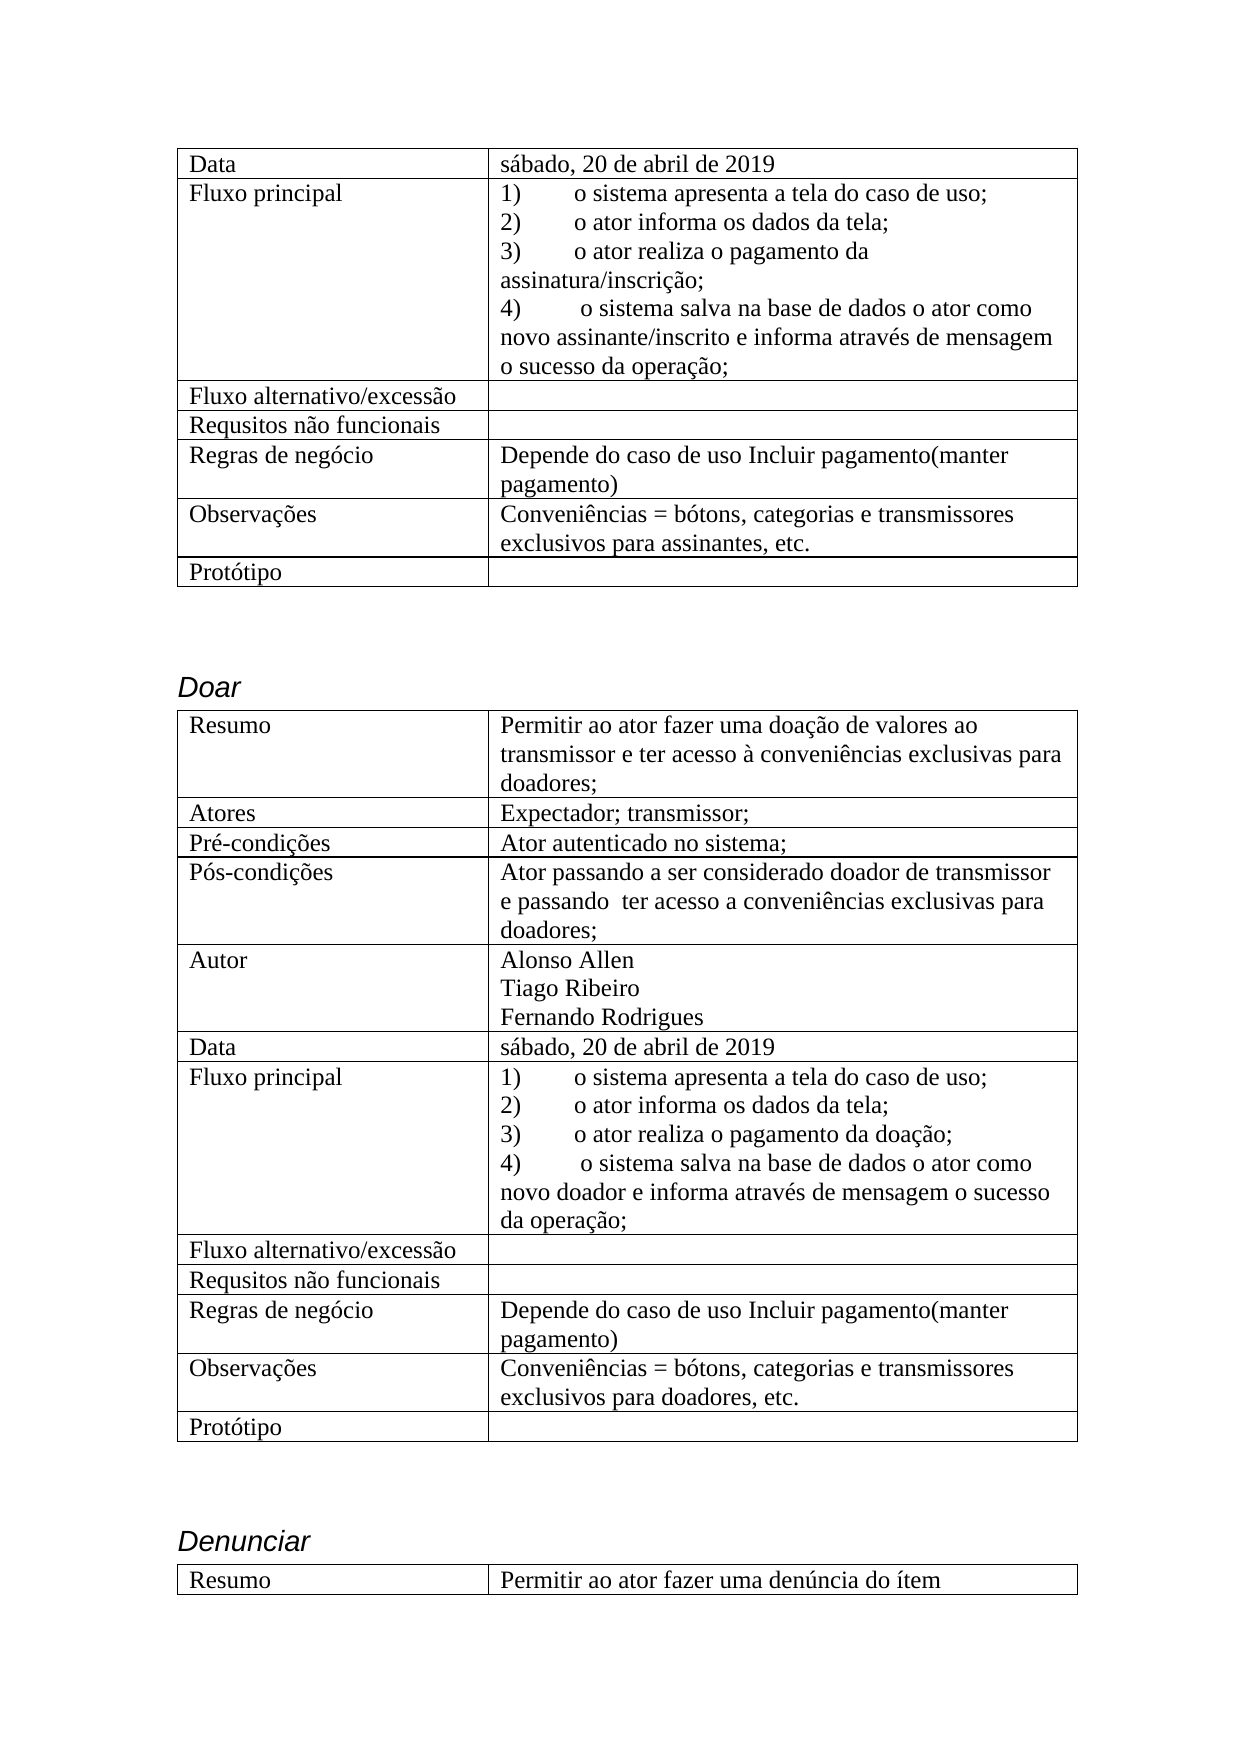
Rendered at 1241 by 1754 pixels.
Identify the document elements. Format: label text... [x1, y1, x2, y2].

table_cell o sistema apresenta a tela do caso de uso; o ator informa os dados da tela; o ator realiza o pagamento da assinatura/inscrição; o sistema salva na base de dados o ator como novo assinante/inscrito e informa através de mensagem o sucesso da operação; [489, 179, 1077, 380]
table_cell Regras de negócio [178, 440, 488, 498]
table_cell Atores [178, 798, 488, 827]
table_cell Data [178, 1032, 488, 1061]
table_header Permitir ao ator fazer uma doação de valores ao transmissor e ter acesso à conveniências exclusivas para doadores; [489, 711, 1077, 797]
table_cell Fluxo alternativo/excessão [178, 1235, 488, 1264]
table_cell Pré-condições [178, 828, 488, 856]
table_cell [489, 1265, 1077, 1294]
table_cell Observações [178, 1354, 488, 1411]
table_cell Data [178, 149, 488, 177]
table_header Resumo [178, 711, 488, 797]
table_cell Conveniências = bótons, categorias e transmissores exclusivos para assinantes, etc. [489, 499, 1077, 556]
table_header Resumo [178, 1565, 488, 1594]
subtitle Denunciar [177, 1524, 1063, 1558]
table_cell Fluxo alternativo/excessão [178, 381, 488, 409]
table_cell [489, 1412, 1077, 1441]
table_cell sábado, 20 de abril de 2019 [489, 1032, 1077, 1061]
table_cell Depende do caso de uso Incluir pagamento(manter pagamento) [489, 440, 1077, 498]
table_cell o sistema apresenta a tela do caso de uso; o ator informa os dados da tela; o ator realiza o pagamento da doação; o sistema salva na base de dados o ator como novo doador e informa através de mensagem o sucesso da operação; [489, 1062, 1077, 1234]
table_cell Ator autenticado no sistema; [489, 828, 1077, 856]
table_cell Requsitos não funcionais [178, 1265, 488, 1294]
table_cell Expectador; transmissor; [489, 798, 1077, 827]
table_cell Requsitos não funcionais [178, 411, 488, 439]
table_cell sábado, 20 de abril de 2019 [489, 149, 1077, 177]
table_cell Observações [178, 499, 488, 556]
table_header Permitir ao ator fazer uma denúncia do ítem [489, 1565, 1077, 1594]
table_cell Ator passando a ser considerado doador de transmissor e passando ter acesso a conveniências exclusivas para doadores; [489, 858, 1077, 944]
table_cell [489, 381, 1077, 409]
table_cell Depende do caso de uso Incluir pagamento(manter pagamento) [489, 1295, 1077, 1352]
table_cell Pós-condições [178, 858, 488, 944]
subtitle Doar [177, 670, 1063, 703]
table_cell Regras de negócio [178, 1295, 488, 1352]
table_cell [489, 1235, 1077, 1264]
table_cell Conveniências = bótons, categorias e transmissores exclusivos para doadores, etc. [489, 1354, 1077, 1411]
table_cell Protótipo [178, 1412, 488, 1441]
table_cell Fluxo principal [178, 1062, 488, 1234]
table_cell [489, 411, 1077, 439]
table_cell Autor [178, 945, 488, 1031]
table_cell Protótipo [178, 558, 488, 586]
table_cell Fluxo principal [178, 179, 488, 380]
table_cell [489, 558, 1077, 586]
table_cell Alonso Allen Tiago Ribeiro Fernando Rodrigues [489, 945, 1077, 1031]
